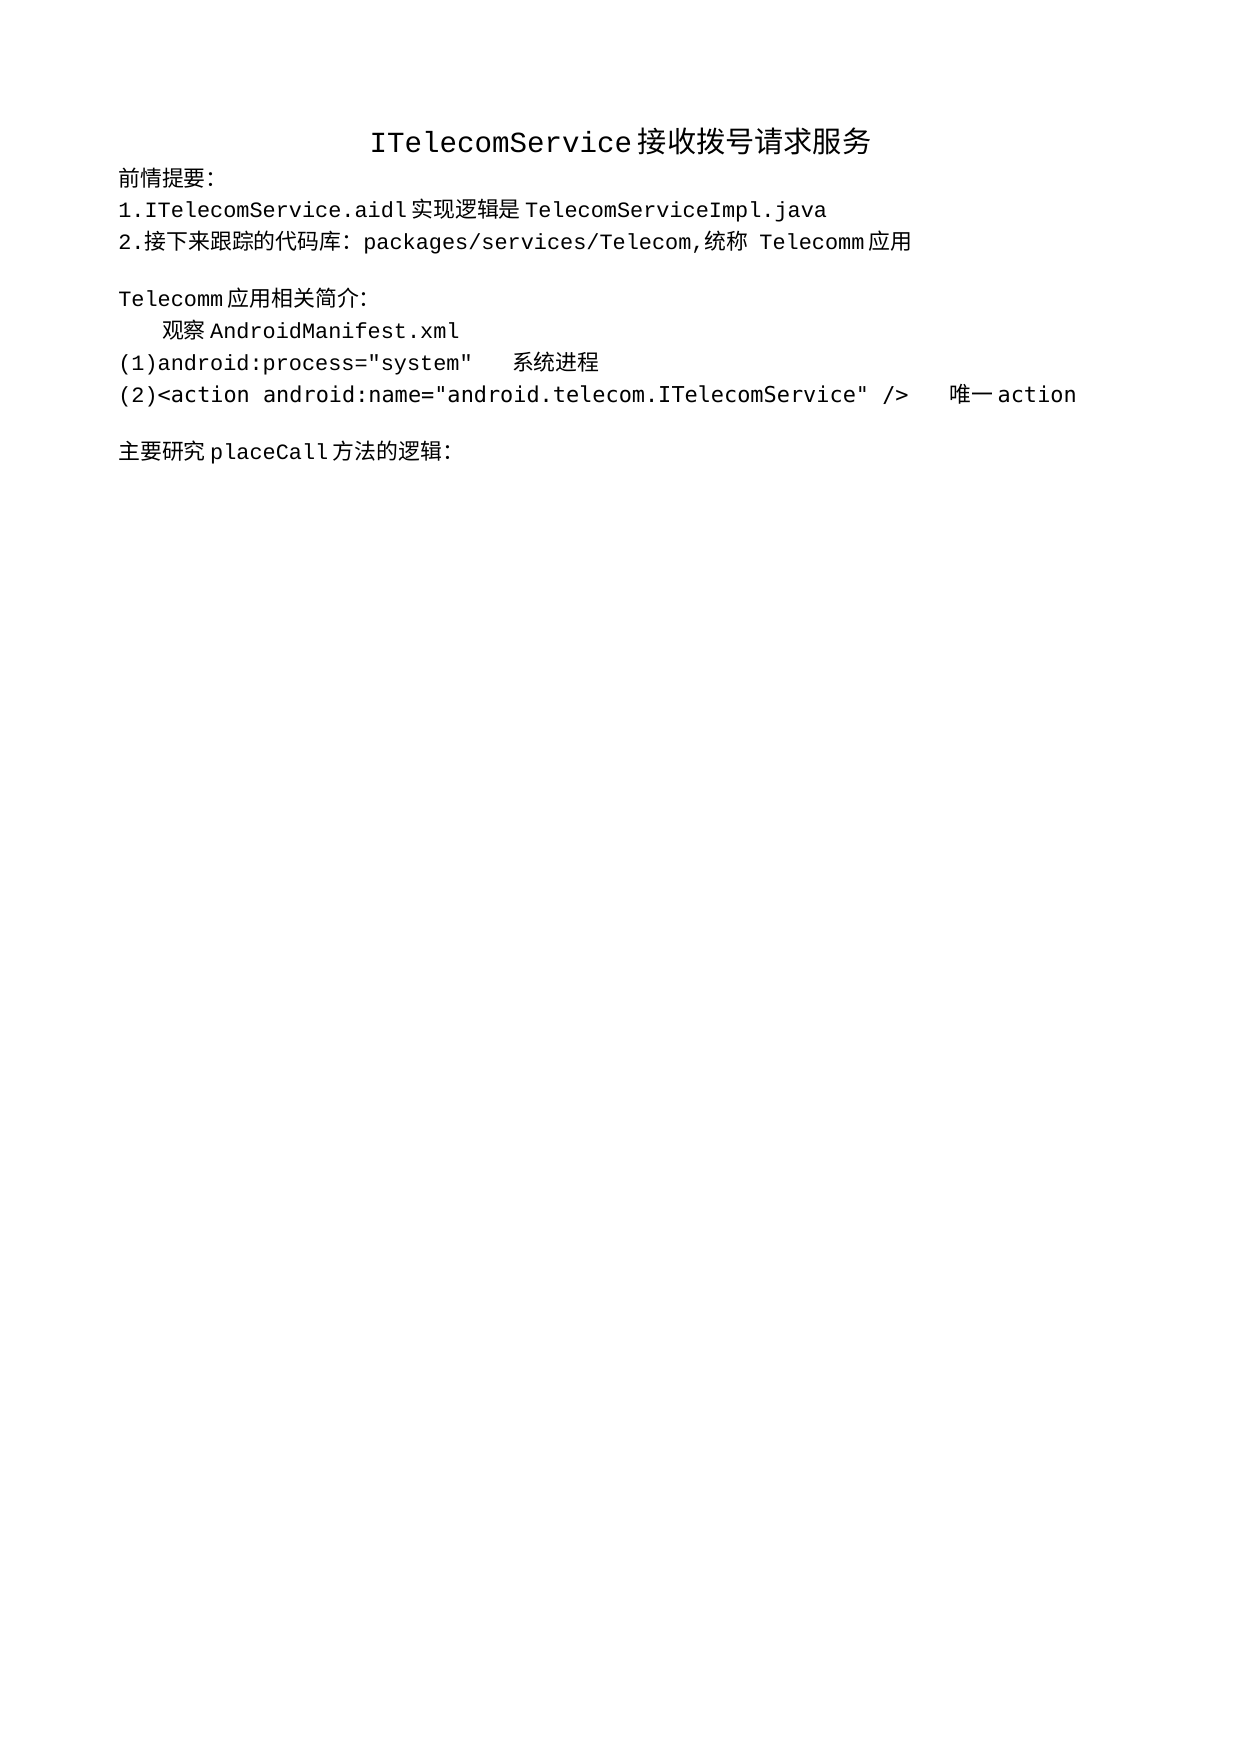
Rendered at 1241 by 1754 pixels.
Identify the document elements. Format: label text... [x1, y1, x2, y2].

text 2.接下来跟踪的代码库：packages/services/Telecom,统称 Telecomm应用 [118, 224, 1122, 256]
text 前情提要： [118, 161, 1122, 192]
text 观察AndroidManifest.xml [118, 313, 1122, 345]
text Telecomm应用相关简介： [118, 281, 1122, 313]
text (1)android:process="system" 系统进程 [118, 345, 1122, 377]
text (2)<action android:name="android.telecom.ITelecomService" /> 唯一action [118, 377, 1122, 409]
text 1.ITelecomService.aidl实现逻辑是TelecomServiceImpl.java [118, 192, 1122, 224]
text 主要研究placeCall方法的逻辑： [118, 434, 1122, 466]
text ITelecomService接收拨号请求服务 [118, 118, 1122, 161]
